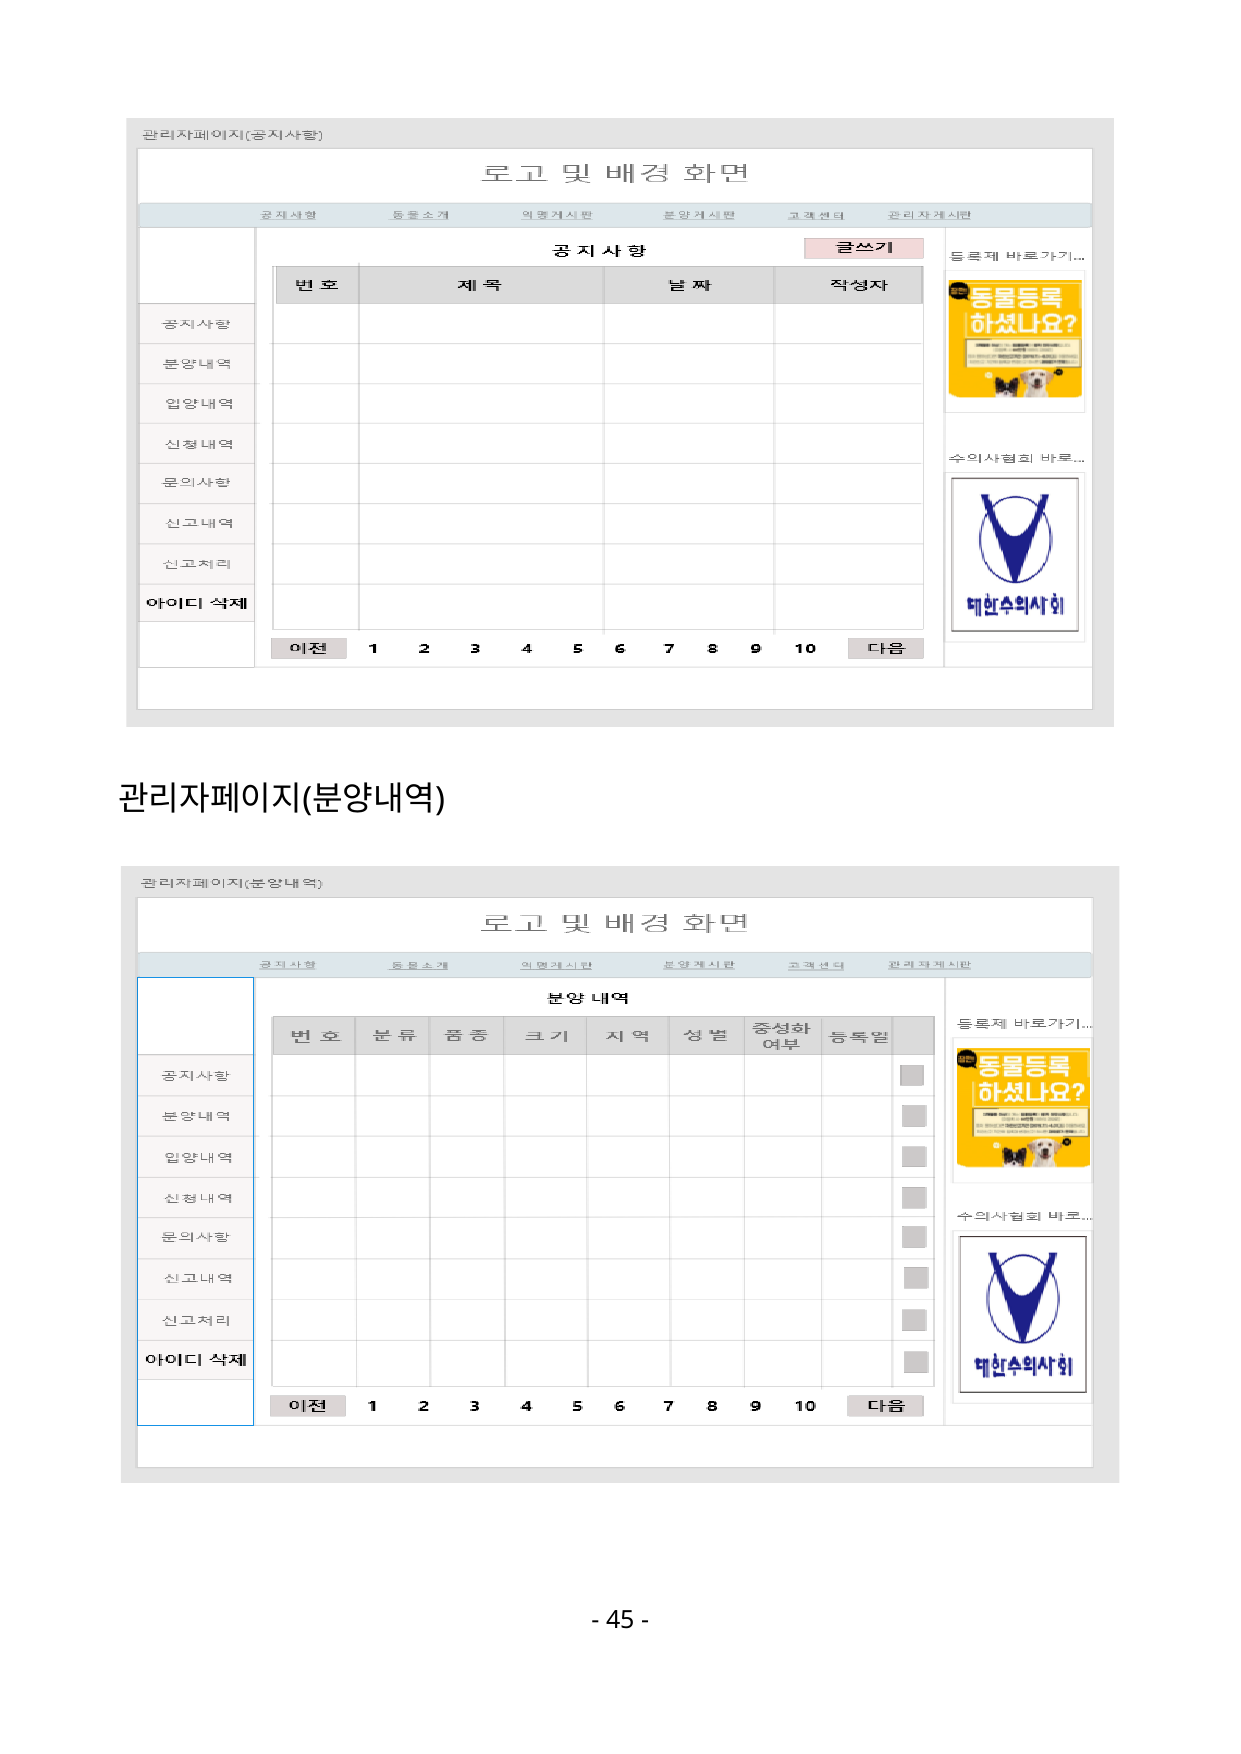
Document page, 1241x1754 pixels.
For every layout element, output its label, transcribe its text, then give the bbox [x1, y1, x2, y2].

text 관리자페이지(분양내역) [118, 772, 1122, 821]
picture [126, 118, 1114, 727]
picture [120, 866, 1120, 1483]
